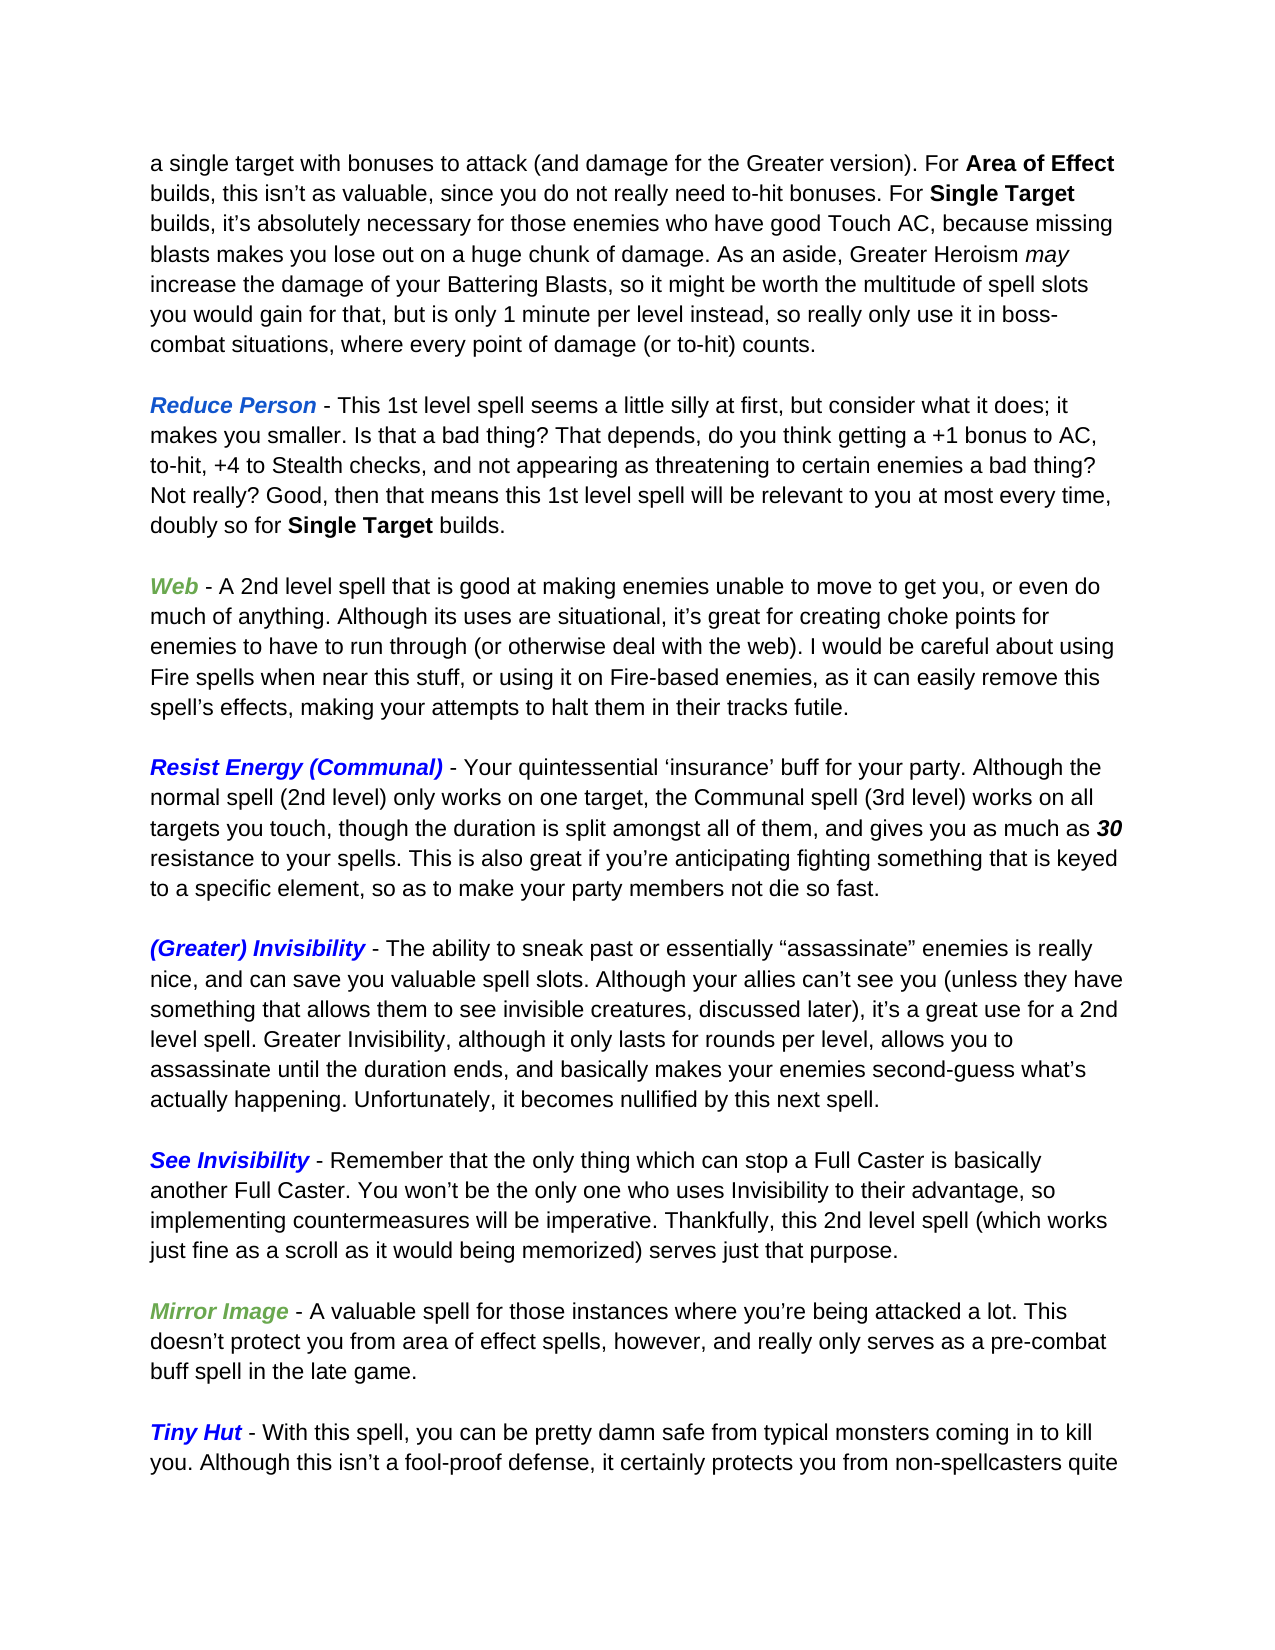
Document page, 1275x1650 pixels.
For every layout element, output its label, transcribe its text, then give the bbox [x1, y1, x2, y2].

text Web - A 2nd level spell that is good at making enemies unable to move to get you, or even do much of anything. Although its uses are situational, it’s great for creating choke points for enemies to have to run through (or otherwise deal with the web). I would be careful about using Fire spells when near this stuff, or using it on Fire-based enemies, as it can easily remove this spell’s effects, making your attempts to halt them in their tracks futile. [150, 573, 1125, 720]
text a single target with bonuses to attack (and damage for the Greater version). For Area of Effect builds, this isn’t as valuable, since you do not really need to-hit bonuses. For Single Target builds, it’s absolutely necessary for those enemies who have good Touch AC, because missing blasts makes you lose out on a huge chunk of damage. As an aside, Greater Heroism may increase the damage of your Battering Blasts, so it might be worth the multitude of spell slots you would gain for that, but is only 1 minute per level instead, so really only use it in boss-combat situations, where every point of damage (or to-hit) counts. [150, 150, 1125, 358]
text Tiny Hut - With this spell, you can be pretty damn safe from typical monsters coming in to kill you. Although this isn’t a fool-proof defense, it certainly protects you from non-spellcasters quite [150, 1419, 1125, 1475]
text Mirror Image - A valuable spell for those instances where you’re being attacked a lot. This doesn’t protect you from area of effect spells, however, and really only serves as a pre-combat buff spell in the late game. [150, 1298, 1125, 1385]
text See Invisibility - Remember that the only thing which can stop a Full Caster is basically another Full Caster. You won’t be the only one who uses Invisibility to their advantage, so implementing countermeasures will be imperative. Thankfully, this 2nd level spell (which works just fine as a scroll as it would being memorized) serves just that purpose. [150, 1147, 1125, 1264]
text Resist Energy (Communal) - Your quintessential ‘insurance’ buff for your party. Although the normal spell (2nd level) only works on one target, the Communal spell (3rd level) works on all targets you touch, though the duration is split amongst all of them, and gives you as much as 30 resistance to your spells. This is also great if you’re anticipating fighting something that is keyed to a specific element, so as to make your party members not die so fast. [150, 754, 1125, 901]
text Reduce Person - This 1st level spell seems a little silly at first, but consider what it does; it makes you smaller. Is that a bad thing? That depends, do you think getting a +1 bonus to AC, to-hit, +4 to Stealth checks, and not appearing as threatening to certain enemies a bad thing? Not really? Good, then that means this 1st level spell will be relevant to you at most every time, doubly so for Single Target builds. [150, 392, 1125, 539]
text (Greater) Invisibility - The ability to sneak past or essentially “assassinate” enemies is really nice, and can save you valuable spell slots. Although your allies can’t see you (unless they have something that allows them to see invisible creatures, discussed later), it’s a great use for a 2nd level spell. Greater Invisibility, although it only lasts for rounds per level, allows you to assassinate until the duration ends, and basically makes your enemies second-guess what’s actually happening. Unfortunately, it becomes nullified by this next spell. [150, 935, 1125, 1113]
